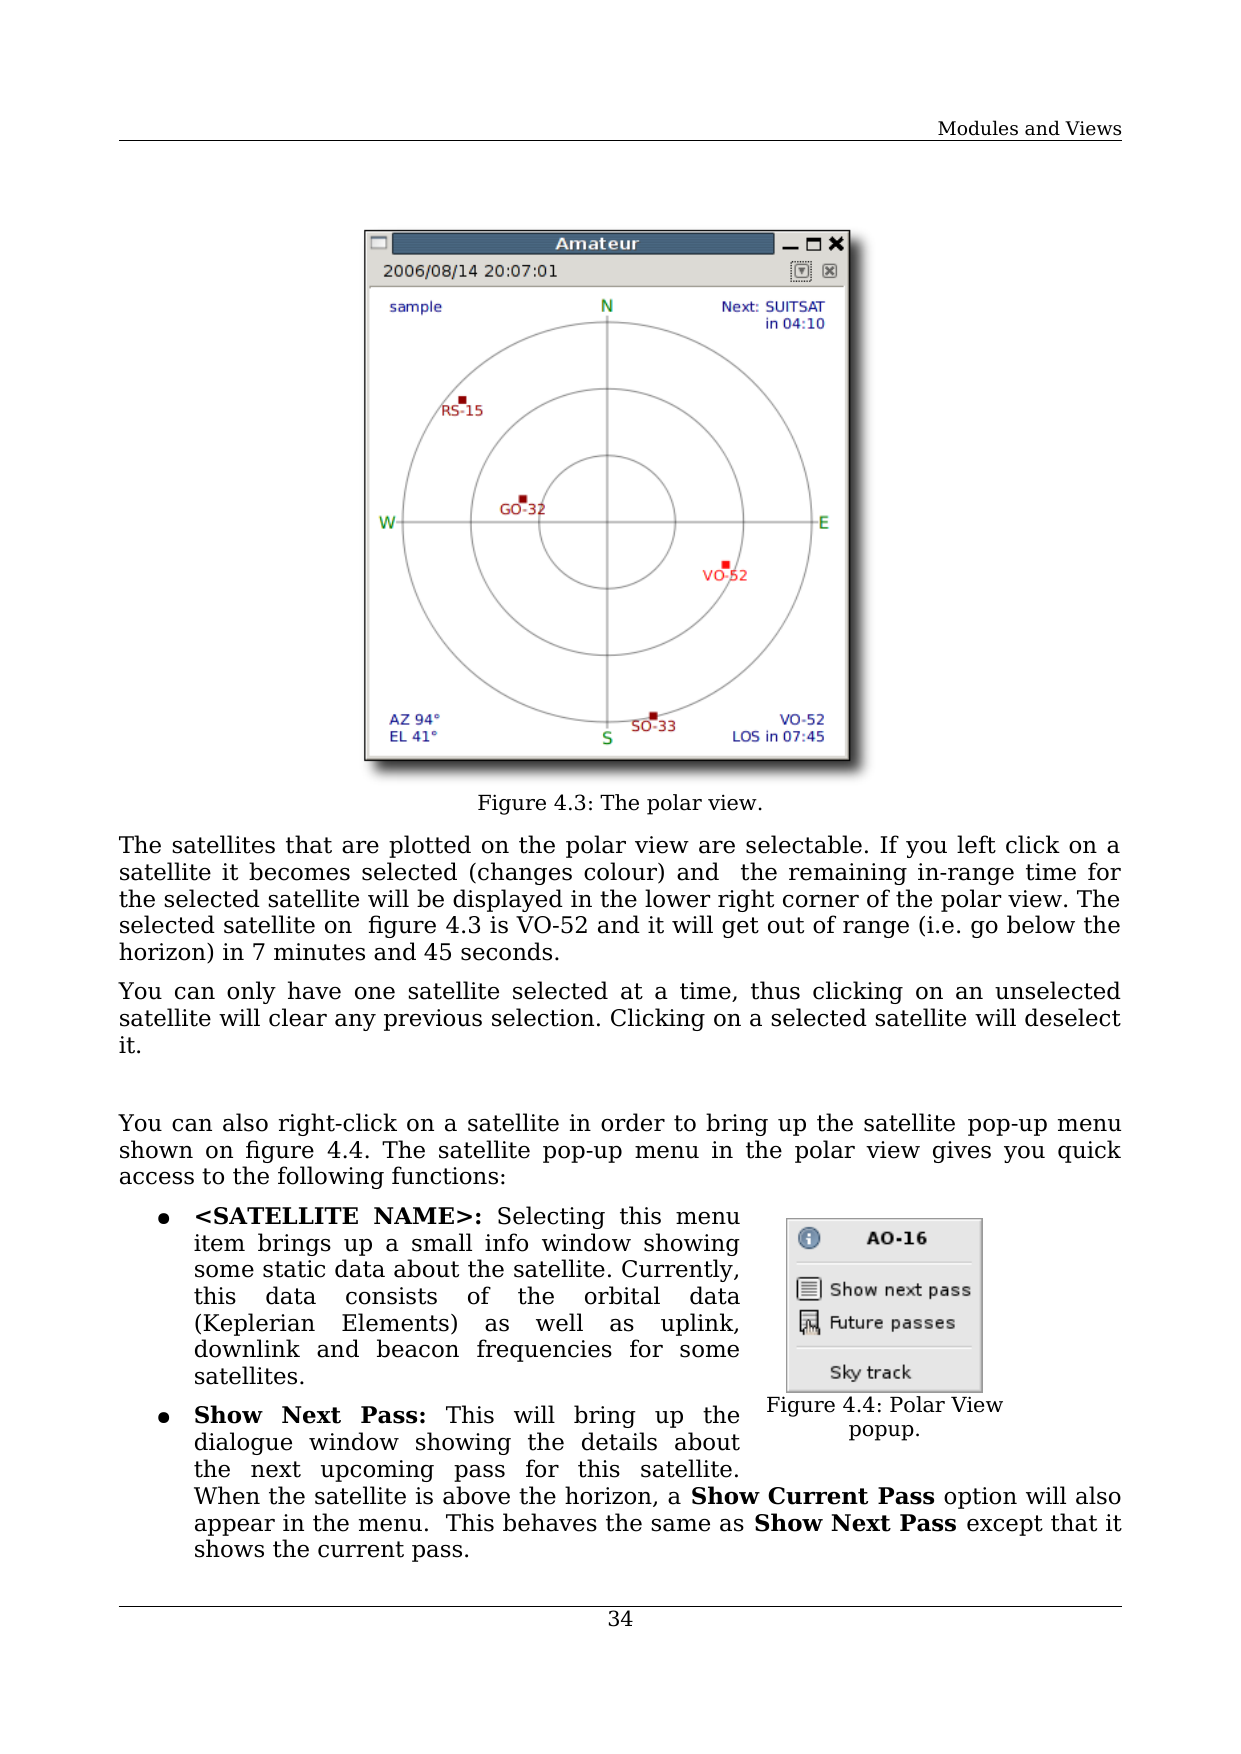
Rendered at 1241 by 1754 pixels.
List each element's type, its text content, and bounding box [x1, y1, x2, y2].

text You can also right-click on a satellite in order to bring up the satellite pop-up menu shown on figure 4.4. The satellite pop-up menu in the polar view gives you quick access to the following functions: [118, 1110, 1122, 1190]
picture [786, 1218, 983, 1393]
list <SATELLITE NAME>: Selecting this menu item brings up a small info window showing some static data about the satellite. Currently, this data consists of the orbital data (Keplerian Elements) as well as uplink, downlink and beacon frequencies for some satellites. [156, 1203, 1122, 1390]
list Show Next Pass: This will bring up the dialogue window showing the details about the next upcoming pass for this satellite. When the satellite is above the horizon, a Show Current Pass option will also appear in the menu. This behaves the same as Show Next Pass except that it shows the current pass. [156, 1402, 1122, 1563]
text You can only have one satellite selected at a time, thus clicking on an unselected satellite will clear any previous selection. Clicking on a selected satellite will deselect it. [118, 978, 1122, 1058]
picture [355, 221, 881, 791]
text Figure 4.4: Polar View popup. [764, 1218, 1004, 1441]
text Figure 4.3: The polar view. [355, 207, 886, 815]
text The satellites that are plotted on the polar view are selectable. If you left click on a satellite it becomes selected (changes colour) and the remaining in-range time for the selected satellite will be displayed in the lower right corner of the polar view. The selected satellite on figure 4.3 is VO-52 and it will get out of range (i.e. go below the horizon) in 7 minutes and 45 seconds. [118, 177, 1122, 966]
